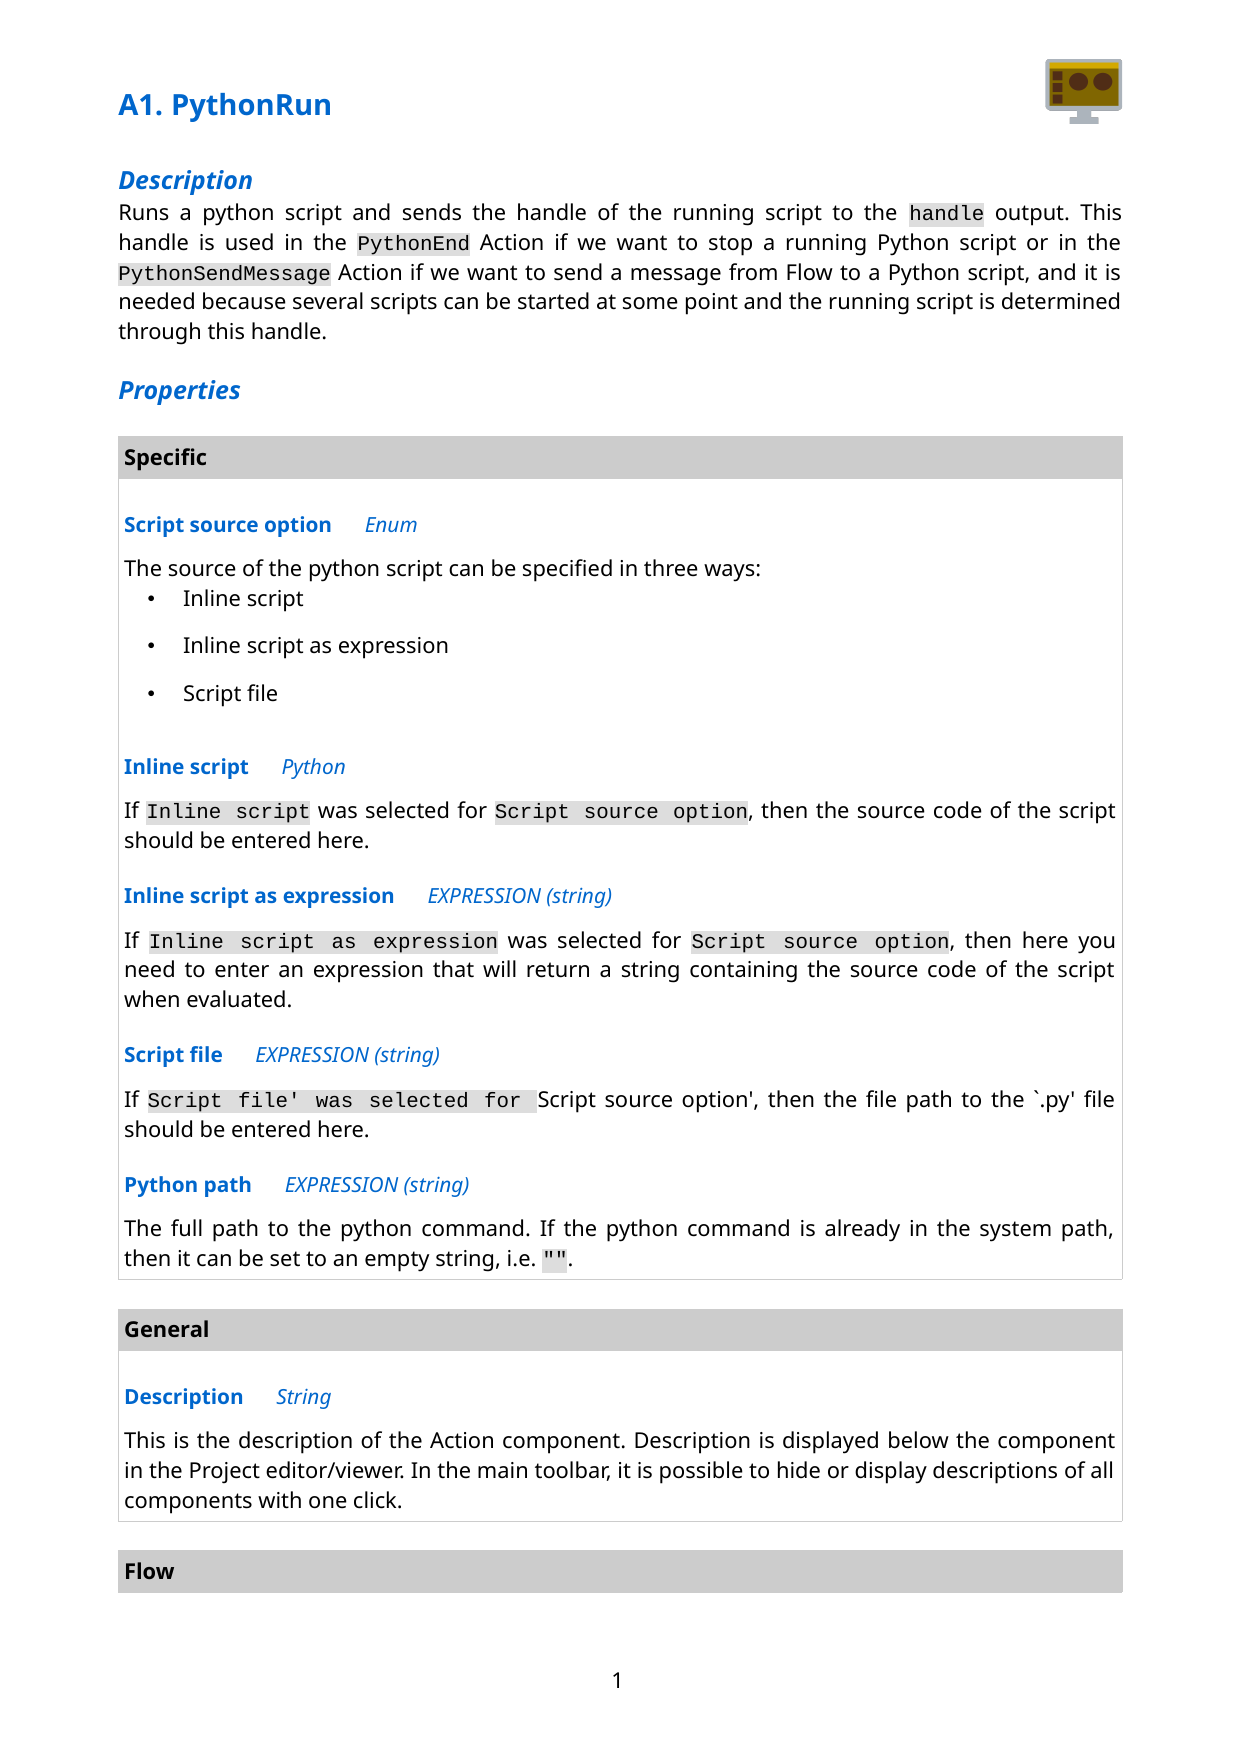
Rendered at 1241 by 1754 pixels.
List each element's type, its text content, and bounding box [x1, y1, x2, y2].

picture [1045, 59, 1123, 124]
subtitle Description [118, 163, 1122, 197]
table_cell Script source option Enum The source of the python script can be specified in three ways: Inline script Inline script as expression Script file Inline script Python If Inline script was selected for Script source option, then the source code of the script should be entered here. Inline script as expression EXPRESSION (string) If Inline script as expression was selected for Script source option, then here you need to enter an expression that will return a string containing the source code of the script when evaluated. Script file EXPRESSION (string) If Script file' was selected for Script source option', then the file path to the `.py' file should be entered here. Python path EXPRESSION (string) The full path to the python command. If the python command is already in the system path, then it can be set to an empty string, i.e. "". [119, 479, 1122, 1278]
table_header General [119, 1310, 1122, 1350]
subtitle Properties [118, 372, 1122, 406]
table_header Flow [119, 1551, 1122, 1592]
table_header Specific [119, 437, 1122, 478]
subtitle PythonRun [118, 84, 1045, 124]
table_cell Description String This is the description of the Action component. Description is displayed below the component in the Project editor/viewer. In the main toolbar, it is possible to hide or display descriptions of all components with one click. [119, 1351, 1122, 1521]
text Runs a python script and sends the handle of the running script to the handle output. This handle is used in the PythonEnd Action if we want to stop a running Python script or in the PythonSendMessage Action if we want to send a message from Flow to a Python script, and it is needed because several scripts can be started at some point and the running script is determined through this handle. [118, 197, 1122, 346]
